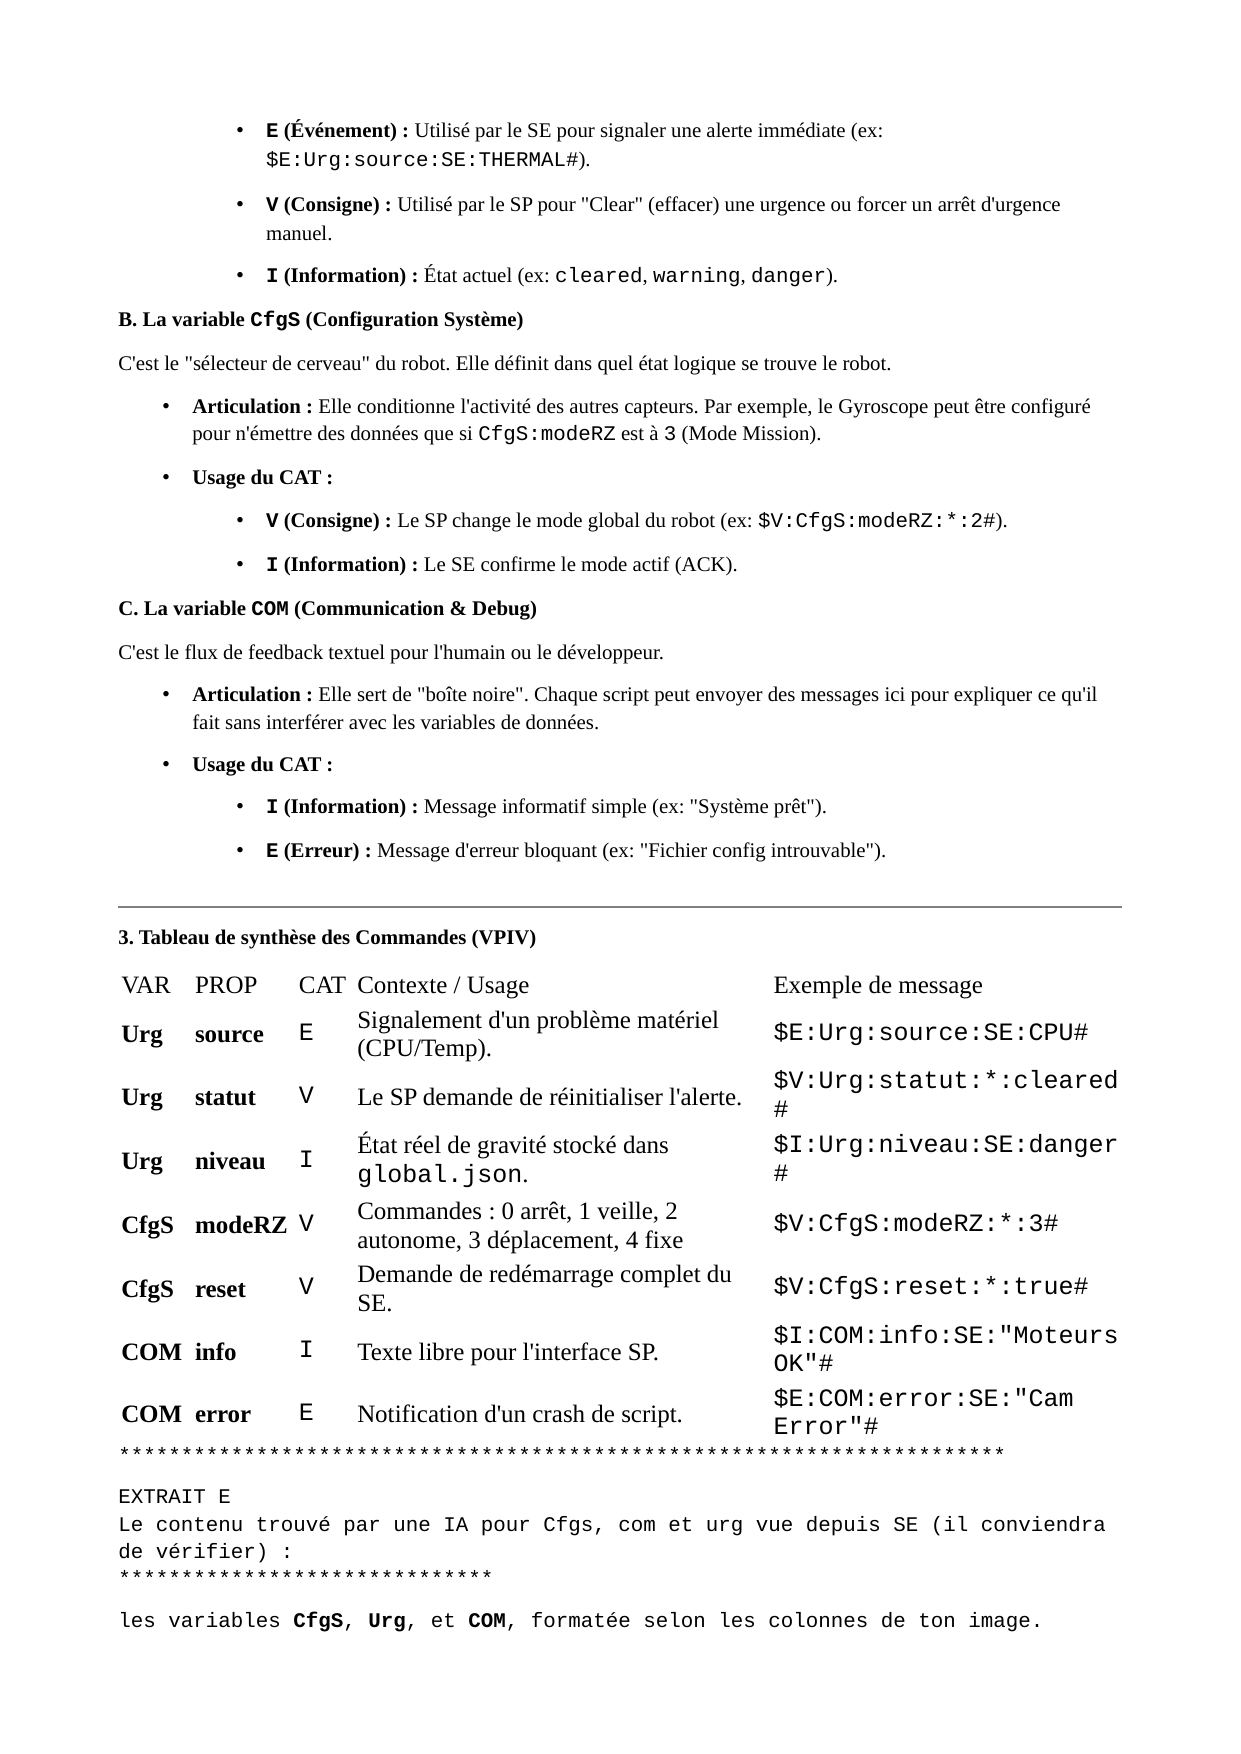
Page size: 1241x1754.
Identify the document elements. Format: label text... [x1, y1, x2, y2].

list I (Information) : Message informatif simple (ex: "Système prêt"). [236, 794, 1122, 820]
table_cell reset [192, 1256, 296, 1320]
table_header Exemple de message [770, 967, 1122, 1002]
table_cell État réel de gravité stocké dans global.json. [354, 1128, 770, 1193]
list Articulation : Elle sert de "boîte noire". Chaque script peut envoyer des messages ici pour expliquer ce qu'il fait sans interférer avec les variables de données. [162, 682, 1122, 734]
table_cell Signalement d'un problème matériel (CPU/Temp). [354, 1002, 770, 1065]
table_cell Le SP demande de réinitialiser l'alerte. [354, 1065, 770, 1128]
table_cell Urg [118, 1128, 192, 1193]
table_cell Urg [118, 1065, 192, 1128]
list I (Information) : Le SE confirme le mode actif (ACK). [236, 552, 1122, 577]
table_header VAR [118, 967, 192, 1002]
table_cell $V:CfgS:modeRZ:*:3# [770, 1193, 1122, 1256]
table_cell info [192, 1320, 296, 1382]
table_cell V [296, 1256, 354, 1320]
list Usage du CAT : [162, 465, 1122, 489]
table_cell $E:COM:error:SE:"Cam Error"# [770, 1382, 1122, 1445]
list V (Consigne) : Le SP change le mode global du robot (ex: $V:CfgS:modeRZ:*:2#). [236, 507, 1122, 533]
list E (Erreur) : Message d'erreur bloquant (ex: "Fichier config introuvable"). [236, 838, 1122, 864]
table_cell E [296, 1382, 354, 1445]
text C'est le "sélecteur de cerveau" du robot. Elle définit dans quel état logique se trouve le robot. [118, 351, 1122, 375]
text *********************************************************************** [118, 1445, 1122, 1468]
table_cell $V:Urg:statut:*:cleared# [770, 1065, 1122, 1128]
text C'est le flux de feedback textuel pour l'humain ou le développeur. [118, 640, 1122, 664]
table_cell niveau [192, 1128, 296, 1193]
table_cell $I:COM:info:SE:"Moteurs OK"# [770, 1320, 1122, 1382]
table_cell CfgS [118, 1193, 192, 1256]
text les variables CfgS, Urg, et COM, formatée selon les colonnes de ton image. [118, 1610, 1122, 1633]
list Articulation : Elle conditionne l'activité des autres capteurs. Par exemple, le Gyroscope peut être configuré pour n'émettre des données que si CfgS:modeRZ est à 3 (Mode Mission). [162, 393, 1122, 447]
table_cell Notification d'un crash de script. [354, 1382, 770, 1445]
text EXTRAIT E Le contenu trouvé par une IA pour Cfgs, com et urg vue depuis SE (il conviendra de vérifier) : ****************************** [118, 1487, 1122, 1592]
table_cell Texte libre pour l'interface SP. [354, 1320, 770, 1382]
table_cell source [192, 1002, 296, 1065]
table_cell COM [118, 1382, 192, 1445]
list Usage du CAT : [162, 752, 1122, 776]
table_header Contexte / Usage [354, 967, 770, 1002]
table_cell CfgS [118, 1256, 192, 1320]
table_cell Urg [118, 1002, 192, 1065]
table_cell I [296, 1320, 354, 1382]
subtitle B. La variable CfgS (Configuration Système) [118, 307, 1122, 333]
list I (Information) : État actuel (ex: cleared, warning, danger). [236, 263, 1122, 289]
table_cell V [296, 1193, 354, 1256]
table_cell I [296, 1128, 354, 1193]
table_cell error [192, 1382, 296, 1445]
table_cell $E:Urg:source:SE:CPU# [770, 1002, 1122, 1065]
subtitle 3. Tableau de synthèse des Commandes (VPIV) [118, 925, 1122, 949]
table_cell Demande de redémarrage complet du SE. [354, 1256, 770, 1320]
table_cell Commandes : 0 arrêt, 1 veille, 2 autonome, 3 déplacement, 4 fixe [354, 1193, 770, 1256]
table_header PROP [192, 967, 296, 1002]
table_header CAT [296, 967, 354, 1002]
list E (Événement) : Utilisé par le SE pour signaler une alerte immédiate (ex: $E:Urg:source:SE:THERMAL#). [236, 118, 1122, 173]
list V (Consigne) : Utilisé par le SP pour "Clear" (effacer) une urgence ou forcer un arrêt d'urgence manuel. [236, 192, 1122, 245]
table_cell $I:Urg:niveau:SE:danger# [770, 1128, 1122, 1193]
subtitle C. La variable COM (Communication & Debug) [118, 596, 1122, 622]
table_cell E [296, 1002, 354, 1065]
table_cell modeRZ [192, 1193, 296, 1256]
table_cell V [296, 1065, 354, 1128]
table_cell COM [118, 1320, 192, 1382]
table_cell statut [192, 1065, 296, 1128]
table_cell $V:CfgS:reset:*:true# [770, 1256, 1122, 1320]
